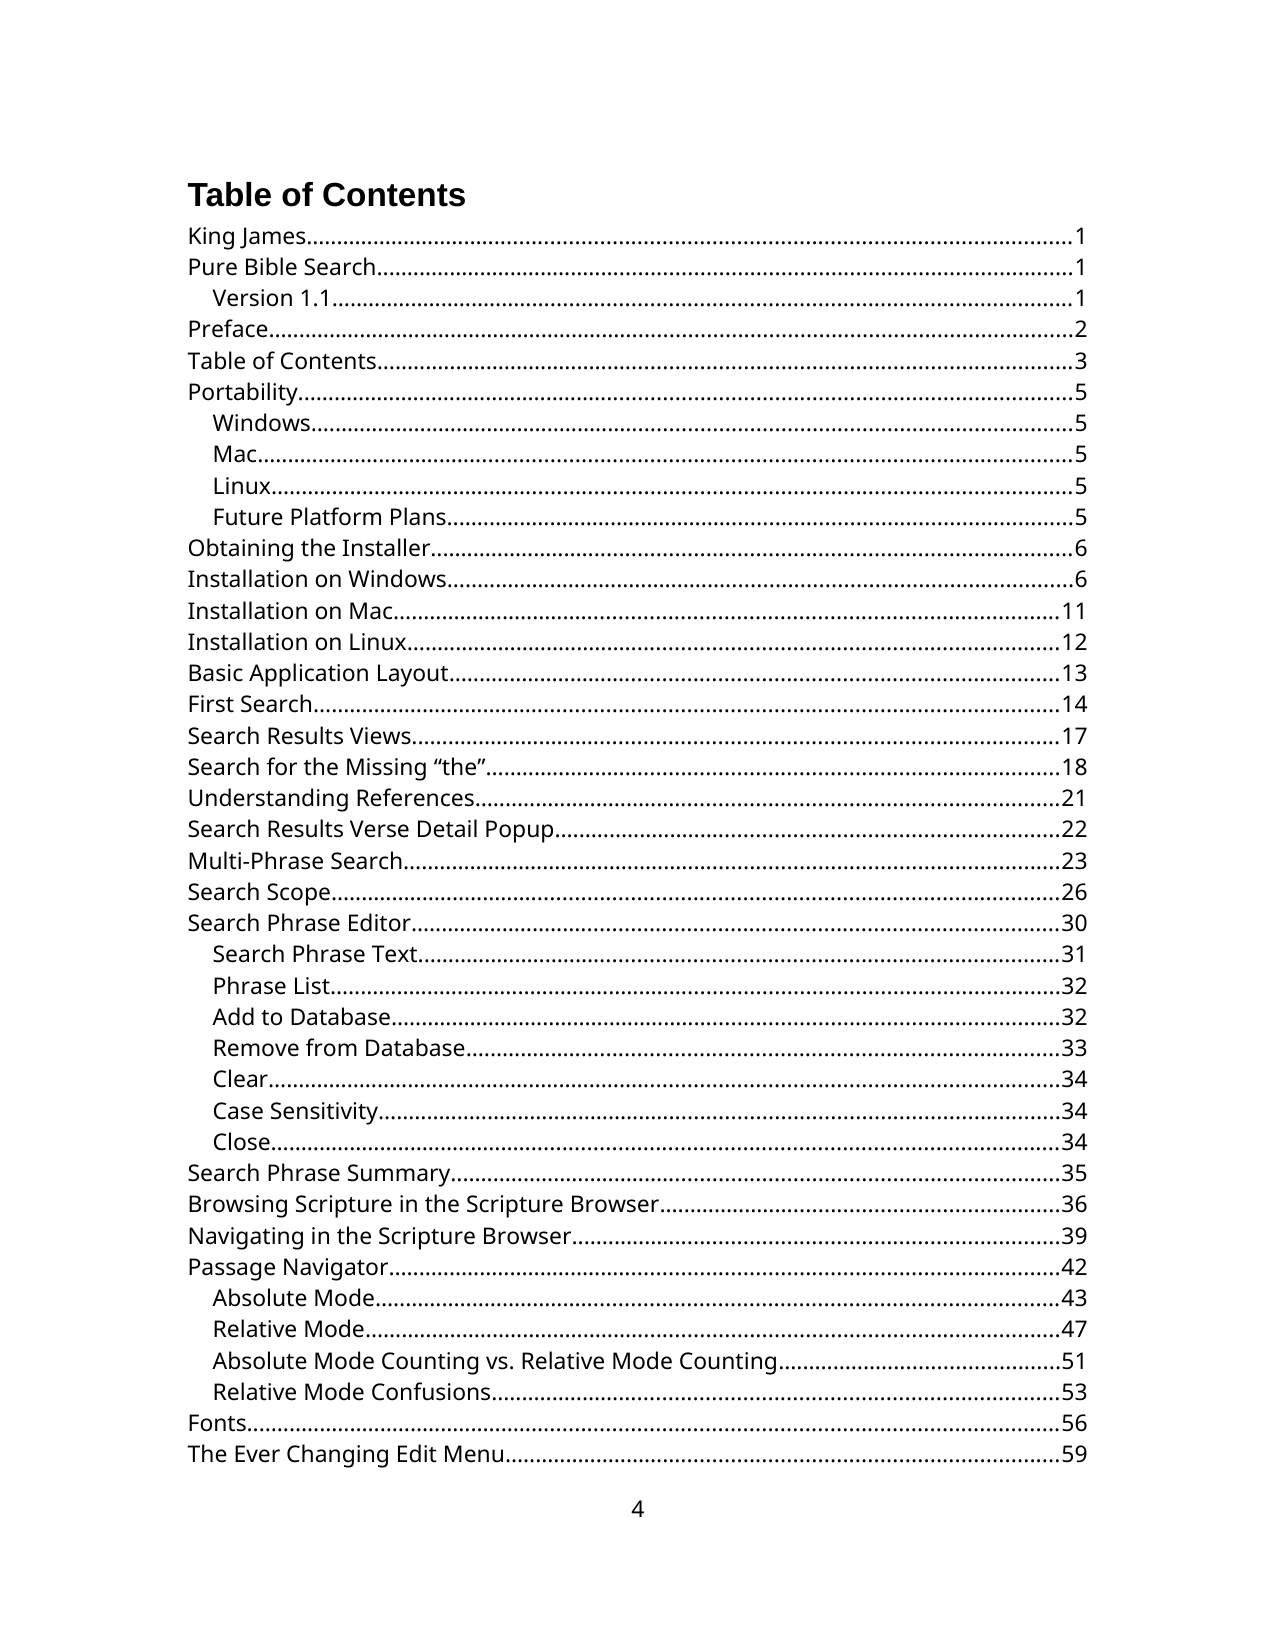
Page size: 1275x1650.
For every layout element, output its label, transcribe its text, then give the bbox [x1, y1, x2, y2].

text Absolute Mode 43 [212, 1282, 1087, 1313]
text Relative Mode Confusions 53 [212, 1376, 1087, 1407]
text Search Scope 26 [187, 876, 1087, 907]
text Installation on Windows 6 [187, 563, 1087, 595]
text Search Phrase Editor 30 [187, 907, 1087, 938]
text Basic Application Layout 13 [187, 657, 1087, 688]
text First Search 14 [187, 688, 1087, 720]
text Fonts 56 [187, 1407, 1087, 1438]
text Search Results Verse Detail Popup 22 [187, 813, 1087, 845]
text Browsing Scripture in the Scripture Browser 36 [187, 1188, 1087, 1220]
text Future Platform Plans 5 [212, 501, 1087, 532]
text Close 34 [212, 1126, 1087, 1157]
text Search Results Views 17 [187, 720, 1087, 751]
text Absolute Mode Counting vs. Relative Mode Counting 51 [212, 1345, 1087, 1376]
text The Ever Changing Edit Menu 59 [187, 1438, 1087, 1470]
text Phrase List 32 [212, 970, 1087, 1001]
text Installation on Linux 12 [187, 626, 1087, 657]
text Preface 2 [187, 313, 1087, 345]
text Search Phrase Text 31 [212, 938, 1087, 970]
text Mac 5 [212, 438, 1087, 470]
text Remove from Database 33 [212, 1032, 1087, 1063]
text Portability 5 [187, 376, 1087, 407]
text Clear 34 [212, 1063, 1087, 1095]
text Multi-Phrase Search 23 [187, 845, 1087, 876]
text Version 1.1 1 [212, 282, 1087, 313]
text Navigating in the Scripture Browser 39 [187, 1220, 1087, 1251]
text King James 1 [187, 220, 1087, 251]
text Search Phrase Summary 35 [187, 1157, 1087, 1188]
text Windows 5 [212, 407, 1087, 438]
text Passage Navigator 42 [187, 1251, 1087, 1282]
text Case Sensitivity 34 [212, 1095, 1087, 1126]
text Add to Database 32 [212, 1001, 1087, 1032]
text Table of Contents 3 [187, 345, 1087, 376]
text Obtaining the Installer 6 [187, 532, 1087, 563]
text Linux 5 [212, 470, 1087, 501]
text Search for the Missing “the” 18 [187, 751, 1087, 782]
subtitle Table of Contents [187, 175, 1087, 213]
text Installation on Mac 11 [187, 595, 1087, 626]
text Understanding References 21 [187, 782, 1087, 813]
text Pure Bible Search 1 [187, 251, 1087, 282]
text Relative Mode 47 [212, 1313, 1087, 1345]
